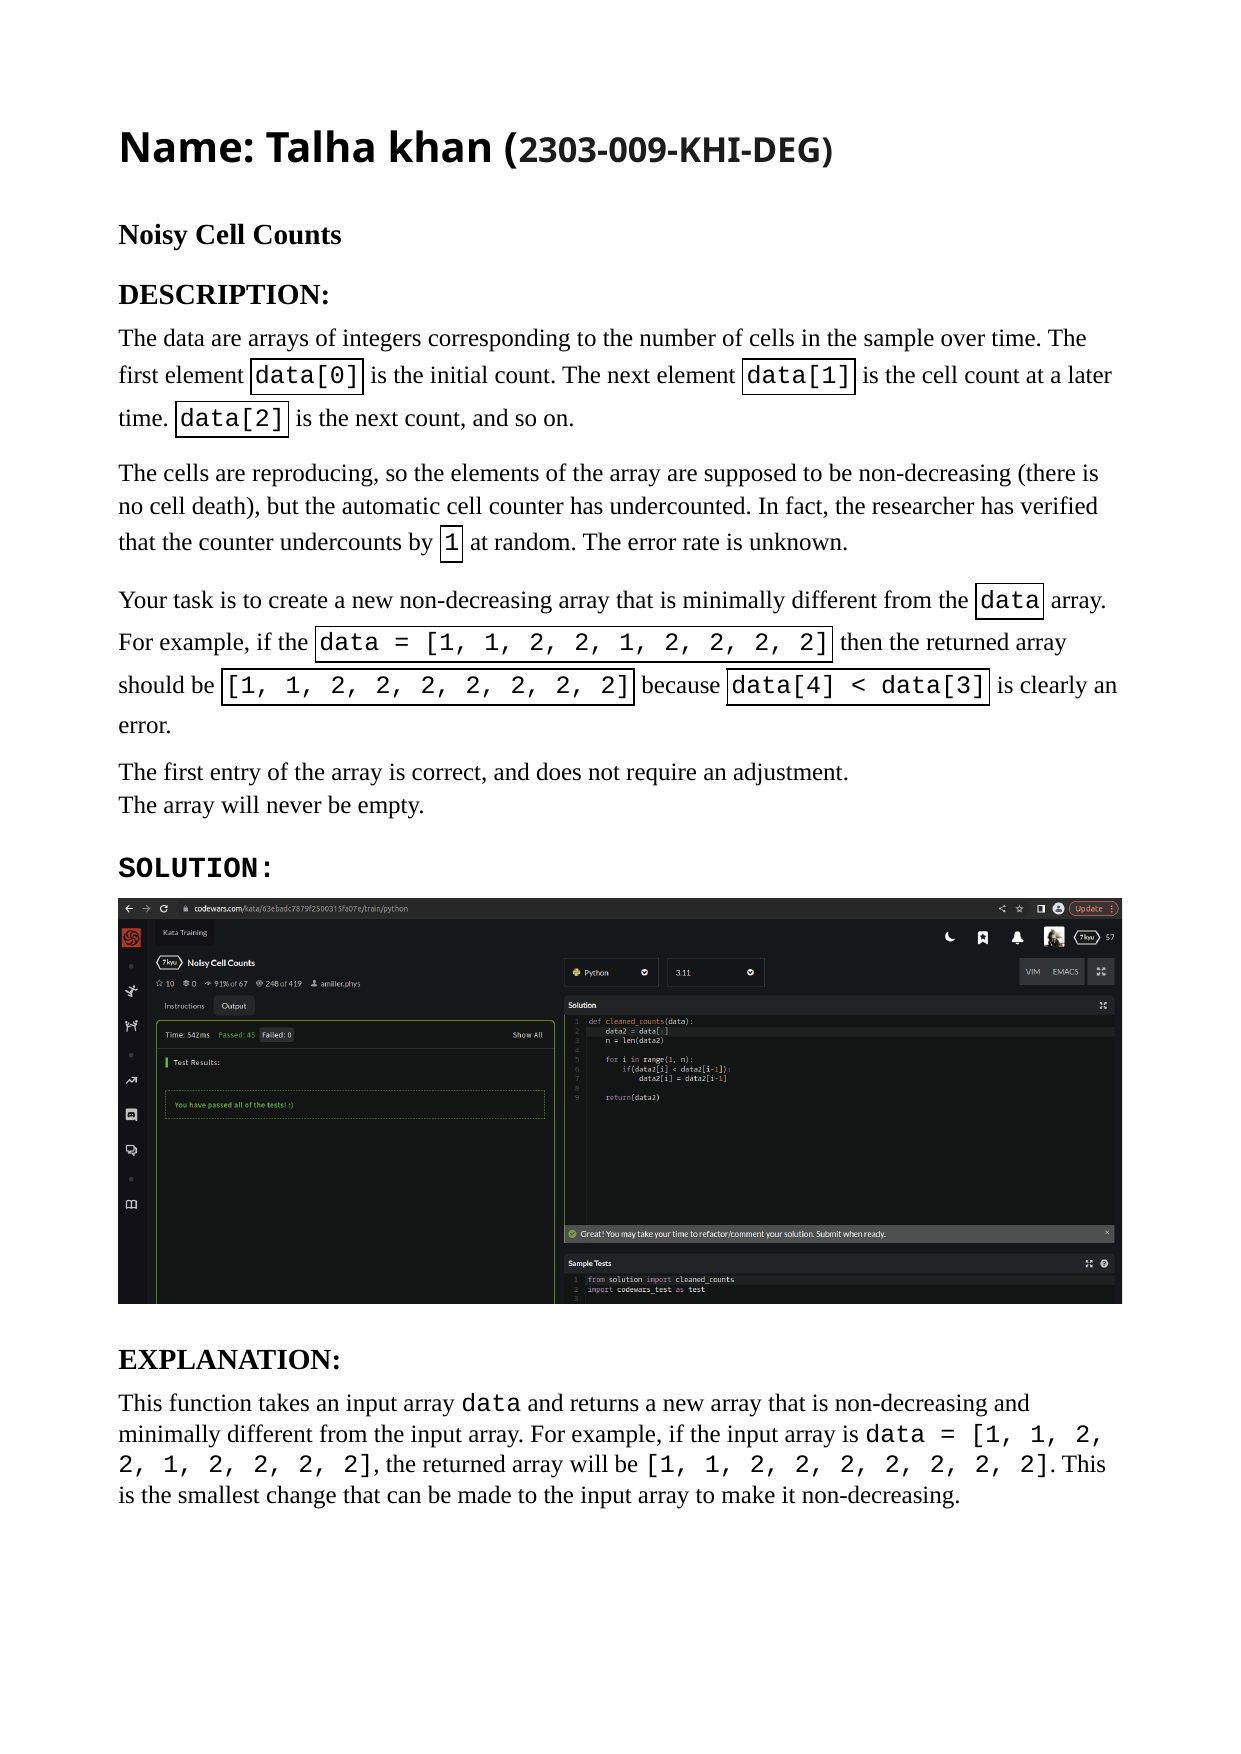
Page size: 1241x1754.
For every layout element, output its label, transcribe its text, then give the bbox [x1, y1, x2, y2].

picture [118, 898, 1123, 1304]
text Your task is to create a new non-decreasing array that is minimally different from the data array. For example, if the data = [1, 1, 2, 2, 1, 2, 2, 2, 2] then the returned array should be [1, 1, 2, 2, 2, 2, 2, 2, 2] because data[4] < data[3] is clearly an error. [118, 583, 1122, 739]
subtitle EXPLANATION: [118, 1342, 1122, 1375]
text This function takes an input array data and returns a new array that is non-decreasing and minimally different from the input array. For example, if the input array is data = [1, 1, 2, 2, 1, 2, 2, 2, 2], the returned array will be [1, 1, 2, 2, 2, 2, 2, 2, 2]. This is the smallest change that can be made to the input array to make it non-decreasing. [118, 1388, 1122, 1509]
subtitle DESCRIPTION: [118, 277, 1122, 311]
text The cells are reproducing, so the elements of the array are supposed to be non-decreasing (there is no cell death), but the automatic cell counter has undercounted. In fact, the researcher has verified that the counter undercounts by 1 at random. The error rate is unknown. [118, 458, 1122, 563]
subtitle Noisy Cell Counts [118, 217, 1122, 250]
text The first entry of the array is correct, and does not require an adjustment. The array will never be empty. [118, 757, 1122, 819]
subtitle SOLUTION: [118, 853, 1122, 886]
text The data are arrays of integers corresponding to the number of cells in the sample over time. The first element data[0] is the initial count. The next element data[1] is the cell count at a later time. data[2] is the next count, and so on. [118, 323, 1122, 438]
